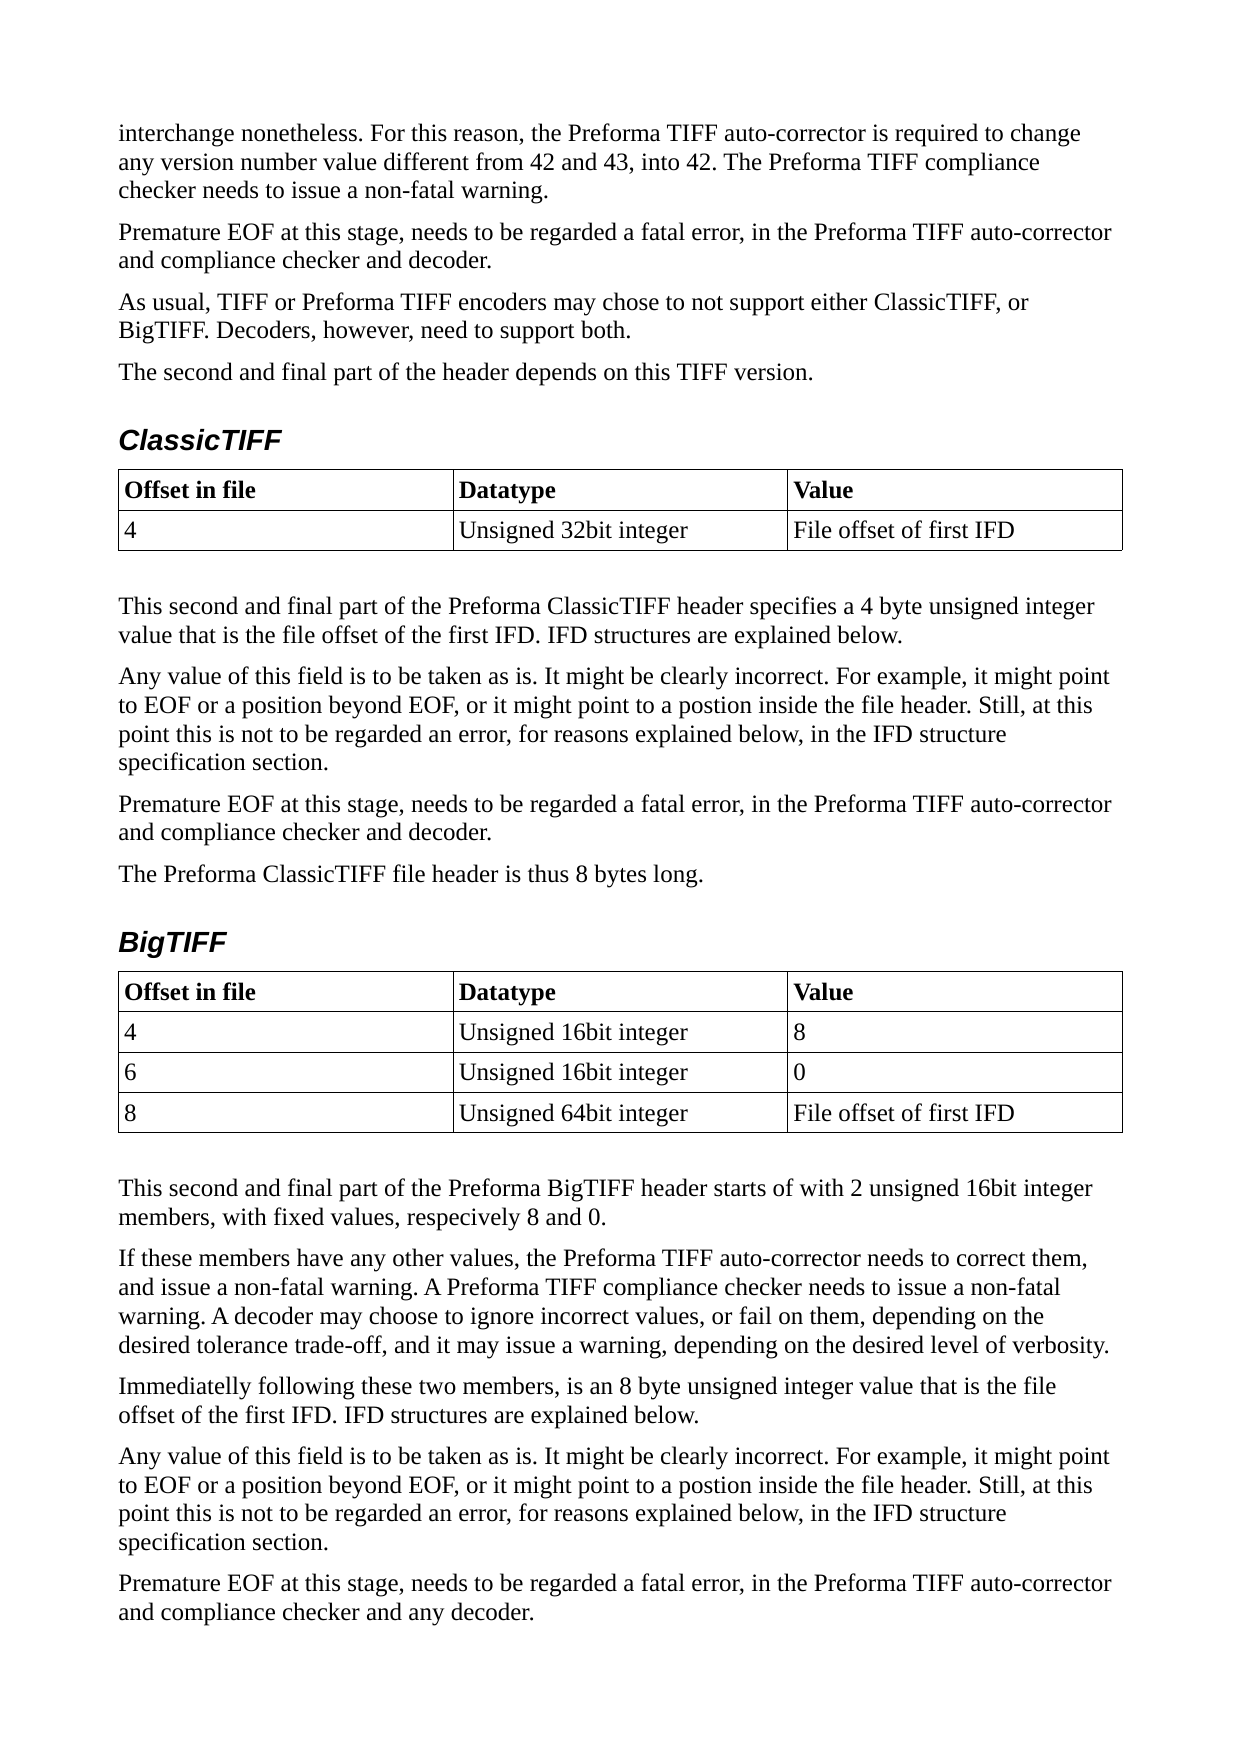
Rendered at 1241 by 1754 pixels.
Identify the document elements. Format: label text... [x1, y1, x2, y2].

table_cell 6 [119, 1053, 453, 1092]
table_cell 4 [119, 511, 453, 550]
text Any value of this field is to be taken as is. It might be clearly incorrect. For example, it might point to EOF or a position beyond EOF, or it might point to a postion inside the file header. Still, at this point this is not to be regarded an error, for reasons explained below, in the IFD structure specification section. [118, 661, 1122, 776]
text Premature EOF at this stage, needs to be regarded a fatal error, in the Preforma TIFF auto-corrector and compliance checker and any decoder. [118, 1568, 1122, 1626]
subtitle ClassicTIFF [118, 423, 1122, 457]
table_header Datatype [454, 470, 787, 509]
text This second and final part of the Preforma ClassicTIFF header specifies a 4 byte unsigned integer value that is the file offset of the first IFD. IFD structures are explained below. [118, 591, 1122, 649]
table_cell Unsigned 16bit integer [454, 1012, 787, 1052]
text interchange nonetheless. For this reason, the Preforma TIFF auto-corrector is required to change any version number value different from 42 and 43, into 42. The Preforma TIFF compliance checker needs to issue a non-fatal warning. [118, 118, 1122, 204]
table_cell Unsigned 16bit integer [454, 1053, 787, 1092]
table_header Value [788, 972, 1122, 1011]
text As usual, TIFF or Preforma TIFF encoders may chose to not support either ClassicTIFF, or BigTIFF. Decoders, however, need to support both. [118, 287, 1122, 344]
table_cell Unsigned 32bit integer [454, 511, 787, 550]
text The second and final part of the header depends on this TIFF version. [118, 357, 1122, 386]
subtitle BigTIFF [118, 925, 1122, 958]
table_header Offset in file [119, 972, 453, 1011]
text Premature EOF at this stage, needs to be regarded a fatal error, in the Preforma TIFF auto-corrector and compliance checker and decoder. [118, 217, 1122, 274]
text Immediatelly following these two members, is an 8 byte unsigned integer value that is the file offset of the first IFD. IFD structures are explained below. [118, 1371, 1122, 1428]
table_cell 4 [119, 1012, 453, 1052]
table_header Value [788, 470, 1122, 509]
table_cell 8 [788, 1012, 1122, 1052]
table_cell File offset of first IFD [788, 511, 1122, 550]
text The Preforma ClassicTIFF file header is thus 8 bytes long. [118, 859, 1122, 887]
text This second and final part of the Preforma BigTIFF header starts of with 2 unsigned 16bit integer members, with fixed values, respecively 8 and 0. [118, 1173, 1122, 1231]
table_cell 8 [119, 1093, 453, 1132]
table_cell Unsigned 64bit integer [454, 1093, 787, 1132]
text Any value of this field is to be taken as is. It might be clearly incorrect. For example, it might point to EOF or a position beyond EOF, or it might point to a postion inside the file header. Still, at this point this is not to be regarded an error, for reasons explained below, in the IFD structure specification section. [118, 1441, 1122, 1556]
text Premature EOF at this stage, needs to be regarded a fatal error, in the Preforma TIFF auto-corrector and compliance checker and decoder. [118, 789, 1122, 846]
table_cell 0 [788, 1053, 1122, 1092]
table_cell File offset of first IFD [788, 1093, 1122, 1132]
table_header Datatype [454, 972, 787, 1011]
text If these members have any other values, the Preforma TIFF auto-corrector needs to correct them, and issue a non-fatal warning. A Preforma TIFF compliance checker needs to issue a non-fatal warning. A decoder may choose to ignore incorrect values, or fail on them, depending on the desired tolerance trade-off, and it may issue a warning, depending on the desired level of verbosity. [118, 1243, 1122, 1358]
table_header Offset in file [119, 470, 453, 509]
